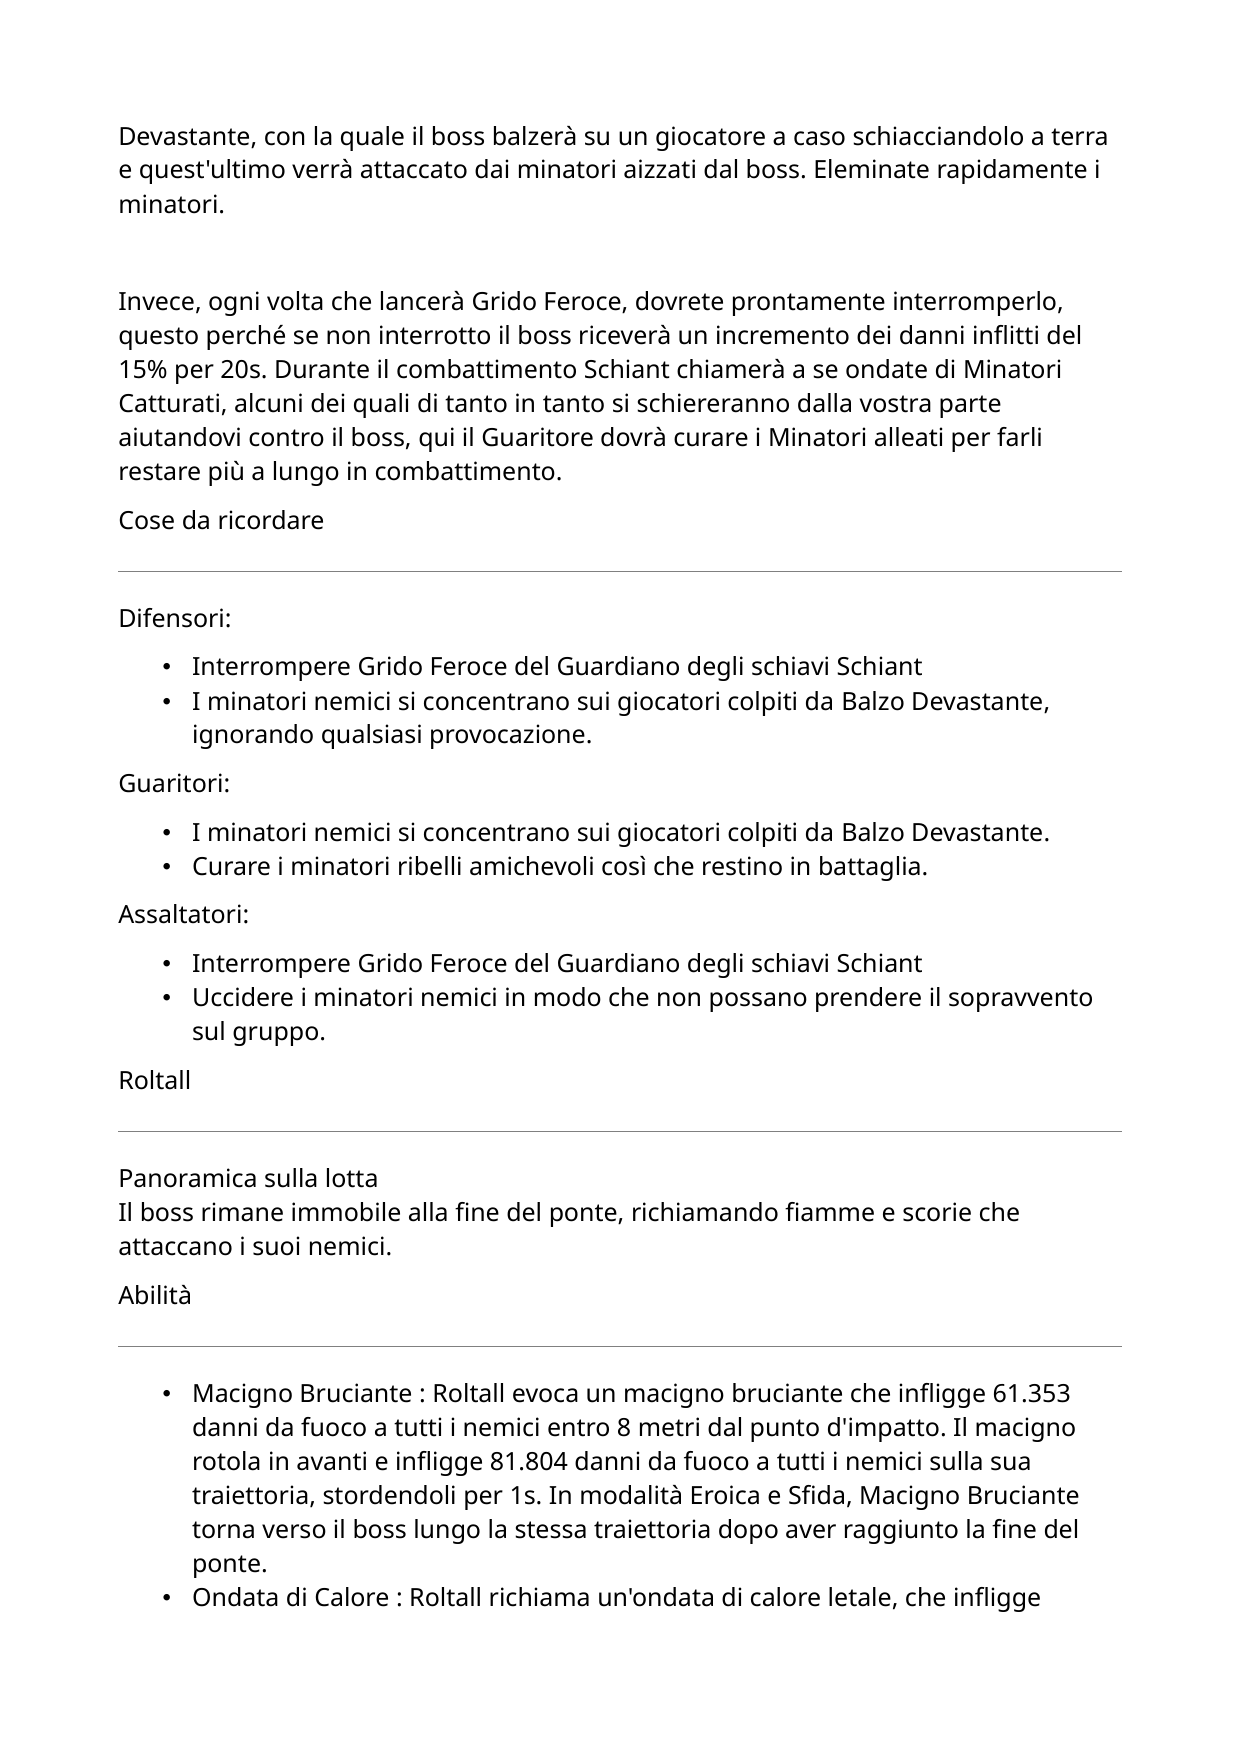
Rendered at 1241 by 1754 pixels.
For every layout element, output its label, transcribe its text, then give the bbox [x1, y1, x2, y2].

text Assaltatori: [118, 897, 1122, 931]
list Macigno Bruciante : Roltall evoca un macigno bruciante che infligge 61.353 danni da fuoco a tutti i nemici entro 8 metri dal punto d'impatto. Il macigno rotola in avanti e infligge 81.804 danni da fuoco a tutti i nemici sulla sua traiettoria, stordendoli per 1s. In modalità Eroica e Sfida, Macigno Bruciante torna verso il boss lungo la stessa traiettoria dopo aver raggiunto la fine del ponte. [162, 1375, 1122, 1579]
text Difensori: [118, 600, 1122, 634]
list Interrompere Grido Feroce del Guardiano degli schiavi Schiant [162, 649, 1122, 683]
subtitle Abilità [118, 1277, 1122, 1311]
list Curare i minatori ribelli amichevoli così che restino in battaglia. [162, 848, 1122, 883]
list Interrompere Grido Feroce del Guardiano degli schiavi Schiant [162, 946, 1122, 980]
text Devastante, con la quale il boss balzerà su un giocatore a caso schiacciandolo a terra e quest'ultimo verrà attaccato dai minatori aizzati dal boss. Eleminate rapidamente i minatori. [118, 118, 1122, 220]
text Il boss rimane immobile alla fine del ponte, richiamando fiamme e scorie che attaccano i suoi nemici. [118, 1194, 1122, 1263]
text Guaritori: [118, 766, 1122, 800]
list I minatori nemici si concentrano sui giocatori colpiti da Balzo Devastante, ignorando qualsiasi provocazione. [162, 683, 1122, 751]
subtitle Cose da ricordare [118, 502, 1122, 537]
list I minatori nemici si concentrano sui giocatori colpiti da Balzo Devastante. [162, 814, 1122, 848]
subtitle Panoramica sulla lotta [118, 1161, 1122, 1194]
text Invece, ogni volta che lancerà Grido Feroce, dovrete prontamente interromperlo, questo perché se non interrotto il boss riceverà un incremento dei danni inflitti del 15% per 20s. Durante il combattimento Schiant chiamerà a se ondate di Minatori Catturati, alcuni dei quali di tanto in tanto si schiereranno dalla vostra parte aiutandovi contro il boss, qui il Guaritore dovrà curare i Minatori alleati per farli restare più a lungo in combattimento. [118, 283, 1122, 488]
list Ondata di Calore : Roltall richiama un'ondata di calore letale, che infligge [162, 1579, 1122, 1614]
list Uccidere i minatori nemici in modo che non possano prendere il sopravvento sul gruppo. [162, 980, 1122, 1048]
subtitle Roltall [118, 1063, 1122, 1097]
